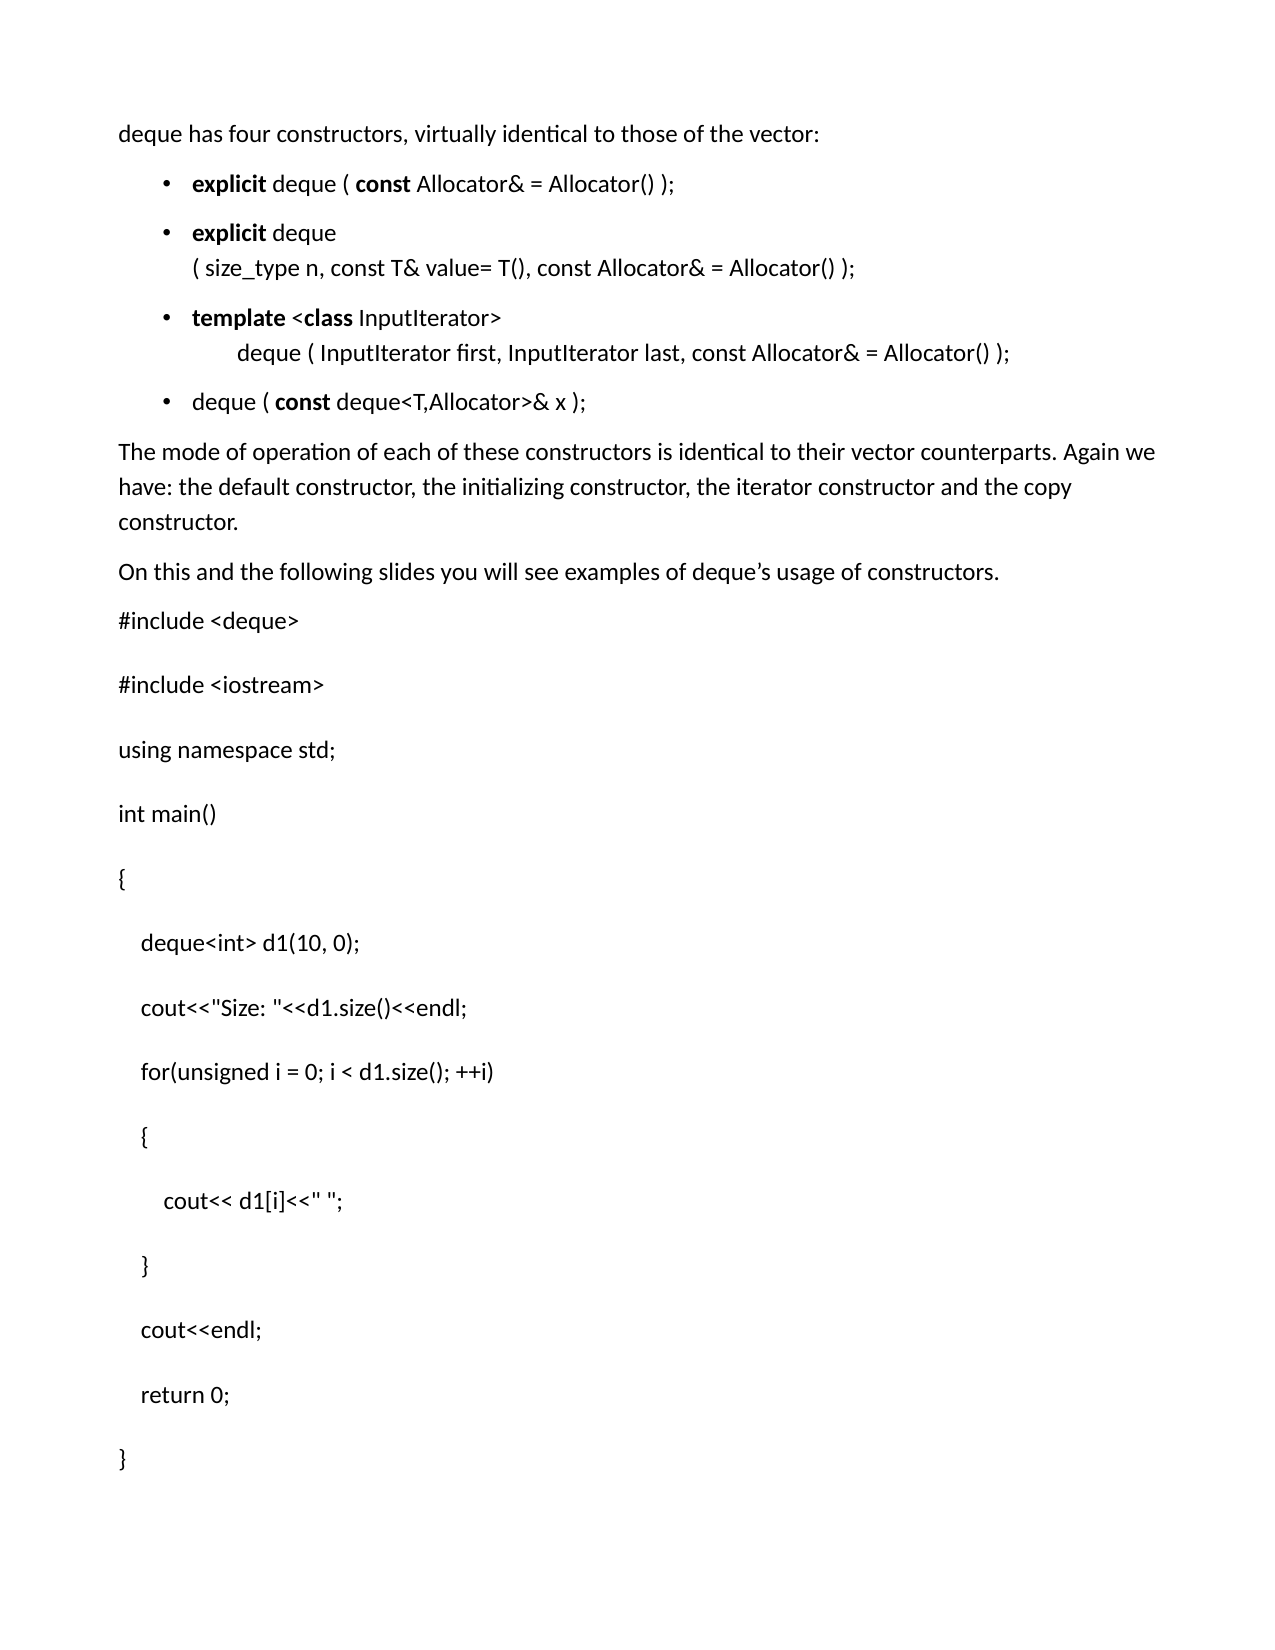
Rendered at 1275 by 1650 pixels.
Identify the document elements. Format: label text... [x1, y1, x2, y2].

text cout<< d1[i]<<" "; [118, 1186, 1157, 1216]
text } [118, 1250, 1157, 1281]
list deque ( const deque<T,Allocator>& x ); [162, 386, 1157, 417]
text #include <iostream> [118, 670, 1157, 700]
text for(unsigned i = 0; i < d1.size(); ++i) [118, 1057, 1157, 1087]
text using namespace std; [118, 734, 1157, 765]
text cout<<endl; [118, 1314, 1157, 1345]
text #include <deque> [118, 605, 1157, 636]
text int main() [118, 799, 1157, 829]
text } [118, 1443, 1157, 1474]
text On this and the following slides you will see examples of deque’s usage of constructors. [118, 556, 1157, 586]
text { [118, 1121, 1157, 1152]
list explicit deque ( size_type n, const T& value= T(), const Allocator& = Allocator() ); [162, 217, 1157, 283]
text The mode of operation of each of these constructors is identical to their vector counterparts. Again we have: the default constructor, the initializing constructor, the iterator constructor and the copy constructor. [118, 436, 1157, 537]
text { [118, 863, 1157, 894]
text deque has four constructors, virtually identical to those of the vector: [118, 118, 1157, 149]
text cout<<"Size: "<<d1.size()<<endl; [118, 992, 1157, 1023]
text return 0; [118, 1379, 1157, 1409]
text deque<int> d1(10, 0); [118, 928, 1157, 958]
list explicit deque ( const Allocator& = Allocator() ); [162, 168, 1157, 198]
list template <class InputIterator> deque ( InputIterator first, InputIterator last, const Allocator& = Allocator() ); [162, 302, 1157, 367]
